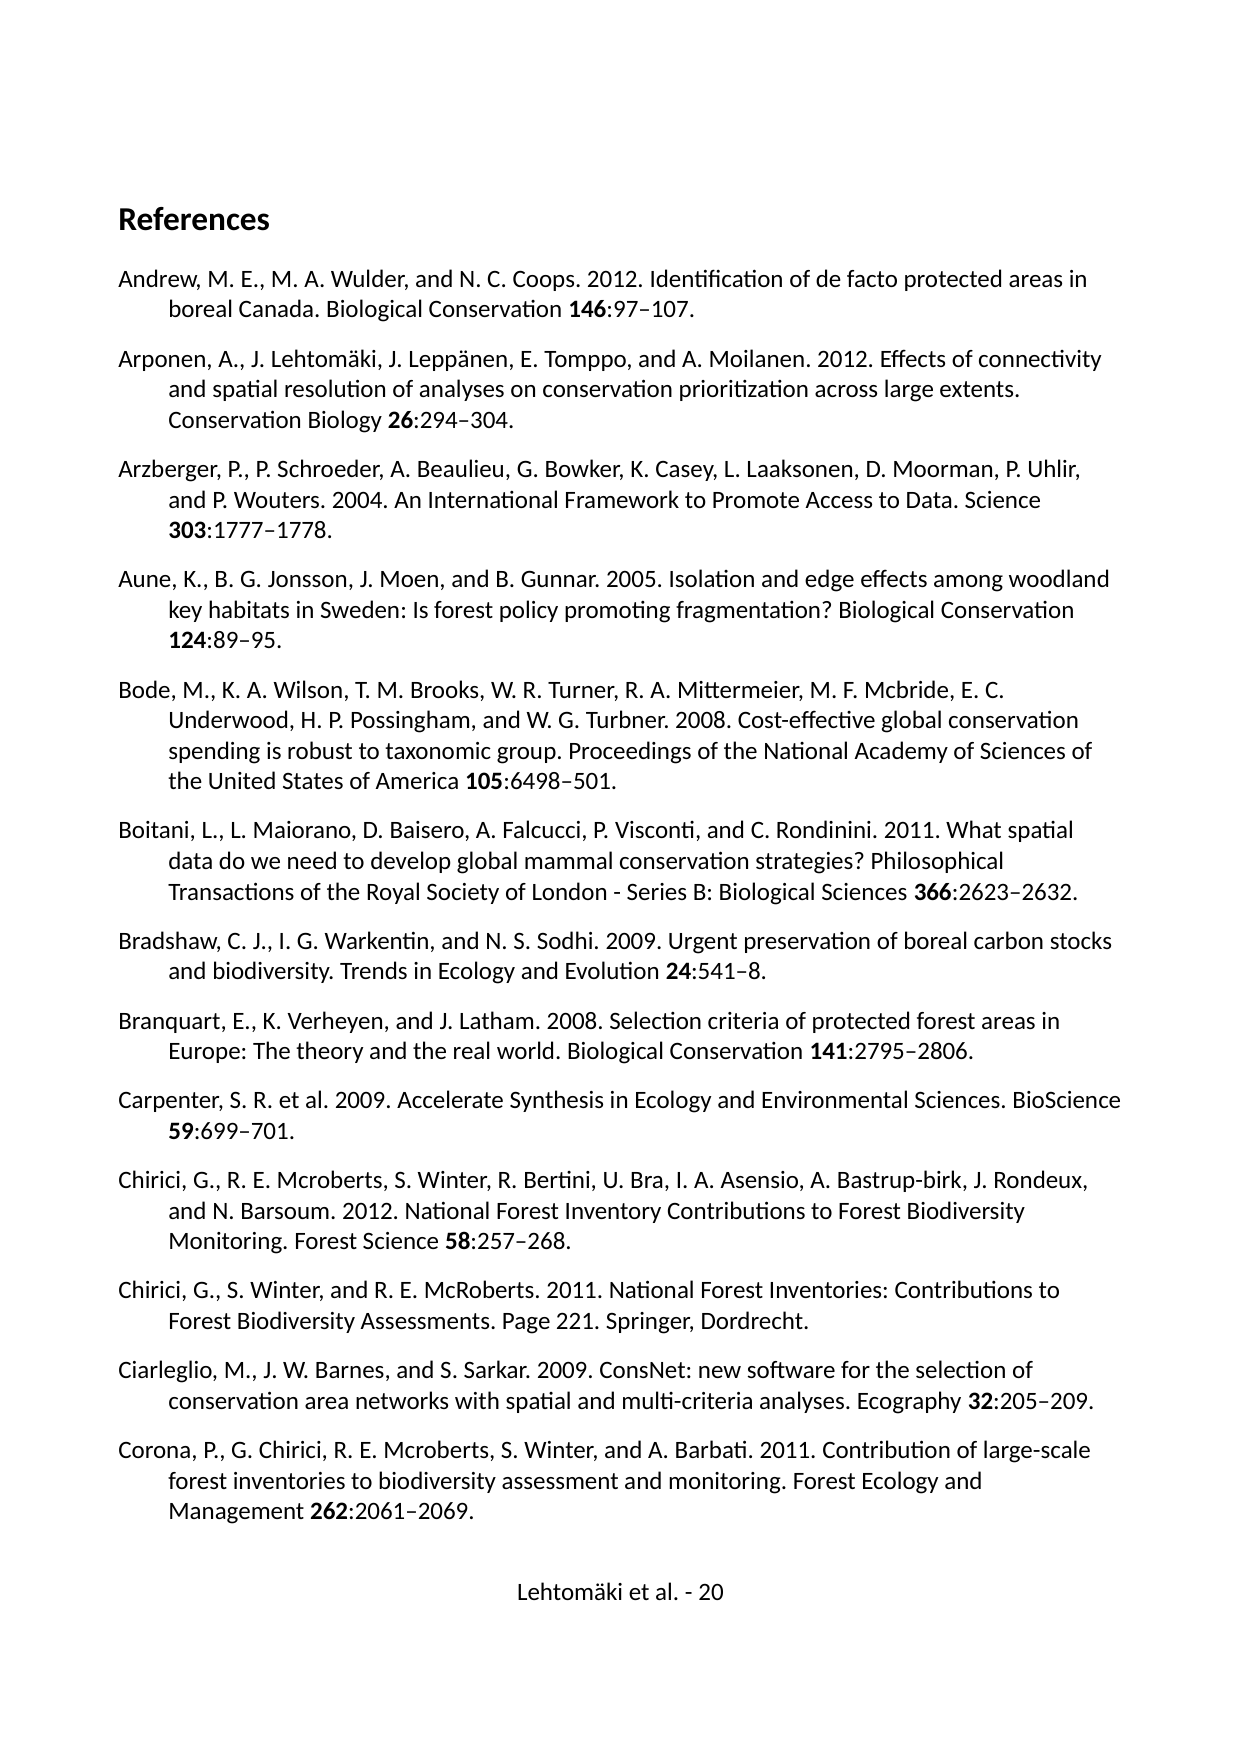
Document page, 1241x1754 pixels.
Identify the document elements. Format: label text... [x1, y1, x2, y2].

text Carpenter, S. R. et al. 2009. Accelerate Synthesis in Ecology and Environmental Sciences. BioScience 59:699–701. [118, 1084, 1122, 1146]
text Branquart, E., K. Verheyen, and J. Latham. 2008. Selection criteria of protected forest areas in Europe: The theory and the real world. Biological Conservation 141:2795–2806. [118, 1005, 1122, 1066]
text Aune, K., B. G. Jonsson, J. Moen, and B. Gunnar. 2005. Isolation and edge effects among woodland key habitats in Sweden: Is forest policy promoting fragmentation? Biological Conservation 124:89–95. [118, 563, 1122, 655]
text Boitani, L., L. Maiorano, D. Baisero, A. Falcucci, P. Visconti, and C. Rondinini. 2011. What spatial data do we need to develop global mammal conservation strategies? Philosophical Transactions of the Royal Society of London - Series B: Biological Sciences 366:2623–2632. [118, 815, 1122, 906]
text Corona, P., G. Chirici, R. E. Mcroberts, S. Winter, and A. Barbati. 2011. Contribution of large-scale forest inventories to biodiversity assessment and monitoring. Forest Ecology and Management 262:2061–2069. [118, 1434, 1122, 1526]
text Chirici, G., S. Winter, and R. E. McRoberts. 2011. National Forest Inventories: Contributions to Forest Biodiversity Assessments. Page 221. Springer, Dordrecht. [118, 1275, 1122, 1336]
text Ciarleglio, M., J. W. Barnes, and S. Sarkar. 2009. ConsNet: new software for the selection of conservation area networks with spatial and multi-criteria analyses. Ecography 32:205–209. [118, 1354, 1122, 1416]
text Andrew, M. E., M. A. Wulder, and N. C. Coops. 2012. Identification of de facto protected areas in boreal Canada. Biological Conservation 146:97–107. [118, 263, 1122, 324]
text Bode, M., K. A. Wilson, T. M. Brooks, W. R. Turner, R. A. Mittermeier, M. F. Mcbride, E. C. Underwood, H. P. Possingham, and W. G. Turbner. 2008. Cost-effective global conservation spending is robust to taxonomic group. Proceedings of the National Academy of Sciences of the United States of America 105:6498–501. [118, 674, 1122, 796]
subtitle References [118, 198, 1122, 238]
text Arzberger, P., P. Schroeder, A. Beaulieu, G. Bowker, K. Casey, L. Laaksonen, D. Moorman, P. Uhlir, and P. Wouters. 2004. An International Framework to Promote Access to Data. Science 303:1777–1778. [118, 453, 1122, 545]
text Arponen, A., J. Lehtomäki, J. Leppänen, E. Tomppo, and A. Moilanen. 2012. Effects of connectivity and spatial resolution of analyses on conservation prioritization across large extents. Conservation Biology 26:294–304. [118, 343, 1122, 434]
text Chirici, G., R. E. Mcroberts, S. Winter, R. Bertini, U. Bra, I. A. Asensio, A. Bastrup-birk, J. Rondeux, and N. Barsoum. 2012. National Forest Inventory Contributions to Forest Biodiversity Monitoring. Forest Science 58:257–268. [118, 1164, 1122, 1256]
text Bradshaw, C. J., I. G. Warkentin, and N. S. Sodhi. 2009. Urgent preservation of boreal carbon stocks and biodiversity. Trends in Ecology and Evolution 24:541–8. [118, 925, 1122, 986]
